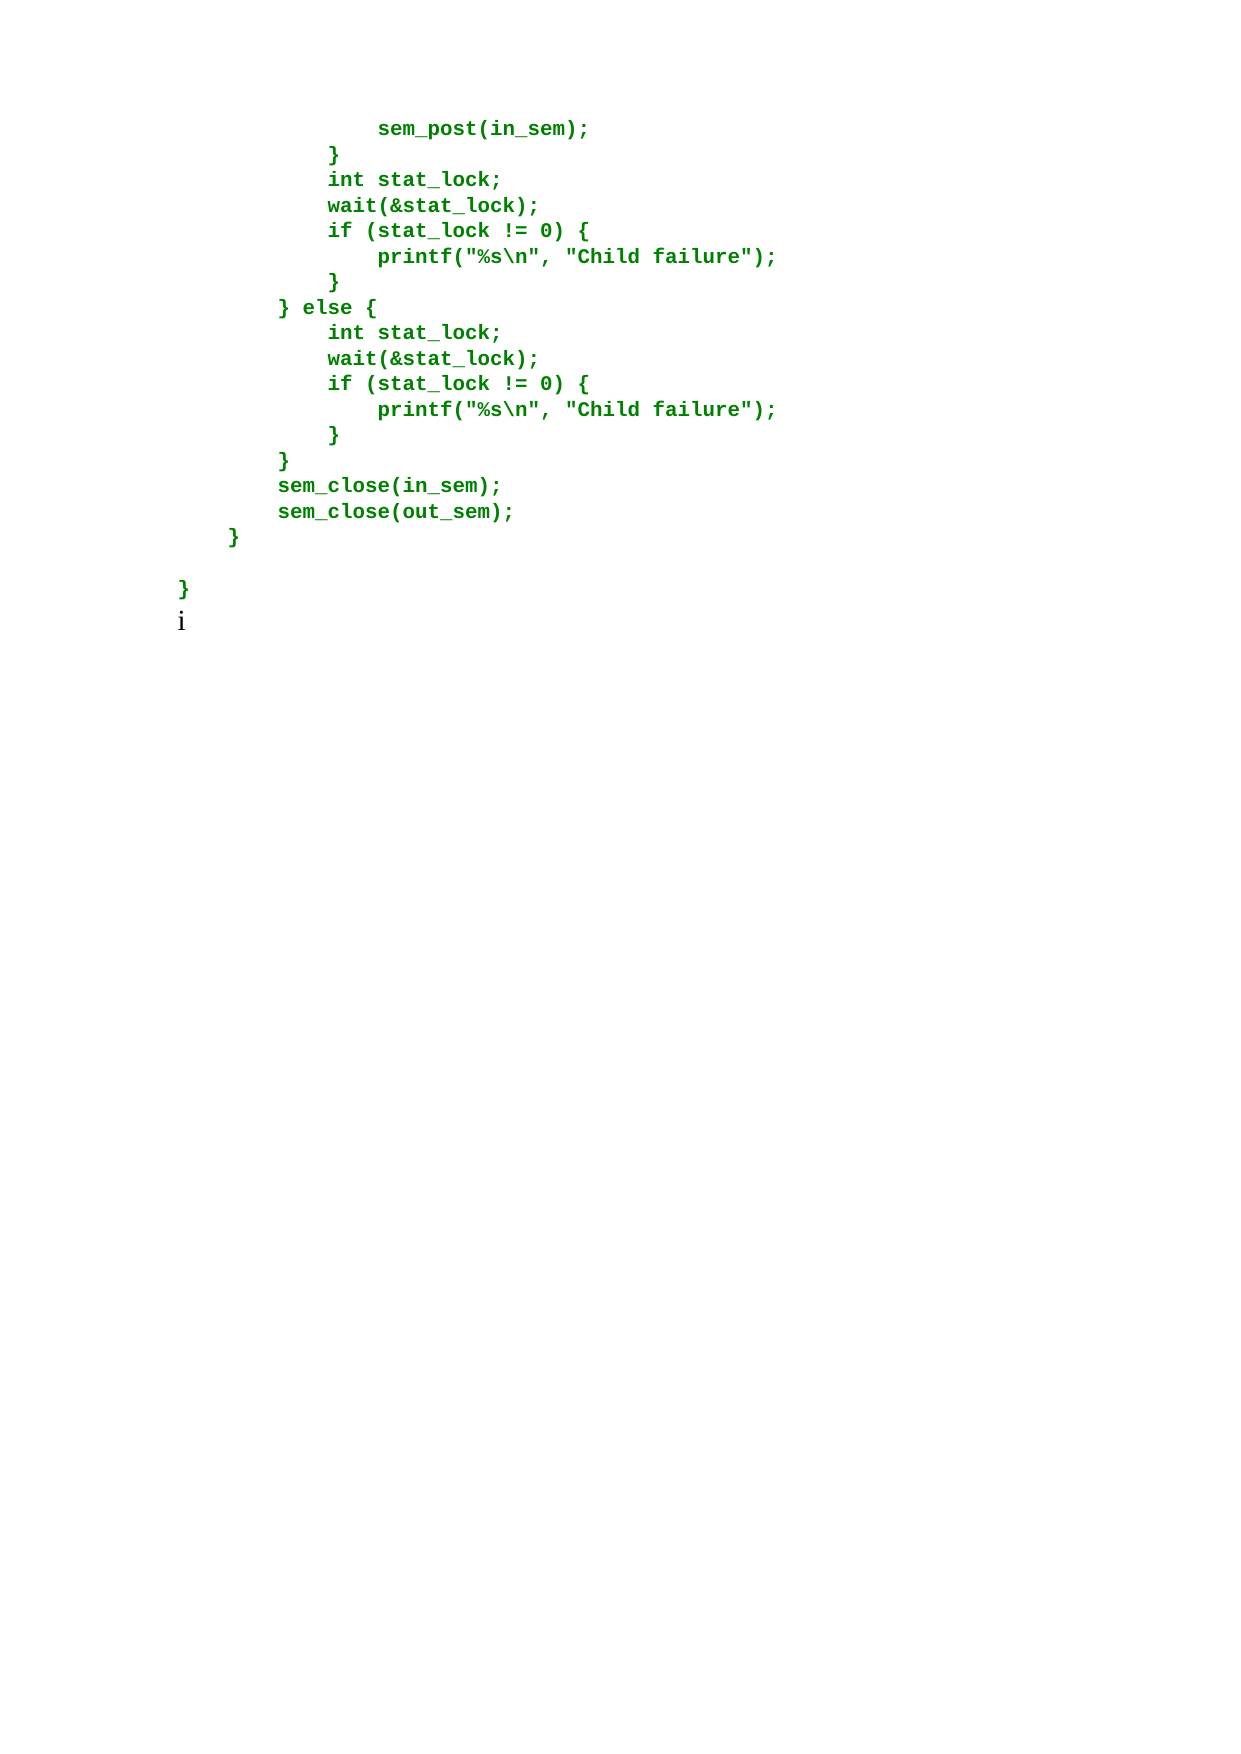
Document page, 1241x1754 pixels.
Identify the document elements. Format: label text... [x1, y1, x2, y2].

text int stat_lock; [177, 322, 1152, 346]
text sem_close(out_sem); [177, 501, 1152, 524]
text } [177, 424, 1152, 448]
text wait(&stat_lock); [177, 195, 1152, 218]
text } else { [177, 297, 1152, 320]
text sem_post(in_sem); [177, 118, 1152, 142]
text printf("%s\n", "Child failure"); [177, 246, 1152, 269]
text if (stat_lock != 0) { [177, 373, 1152, 397]
text wait(&stat_lock); [177, 348, 1152, 371]
text } [177, 271, 1152, 295]
text } [177, 144, 1152, 167]
text } [177, 526, 1152, 550]
text int stat_lock; [177, 169, 1152, 193]
text sem_close(in_sem); [177, 475, 1152, 499]
text } [177, 577, 1152, 601]
text printf("%s\n", "Child failure"); [177, 399, 1152, 422]
text i [177, 603, 1152, 637]
text } [177, 450, 1152, 473]
text if (stat_lock != 0) { [177, 220, 1152, 244]
